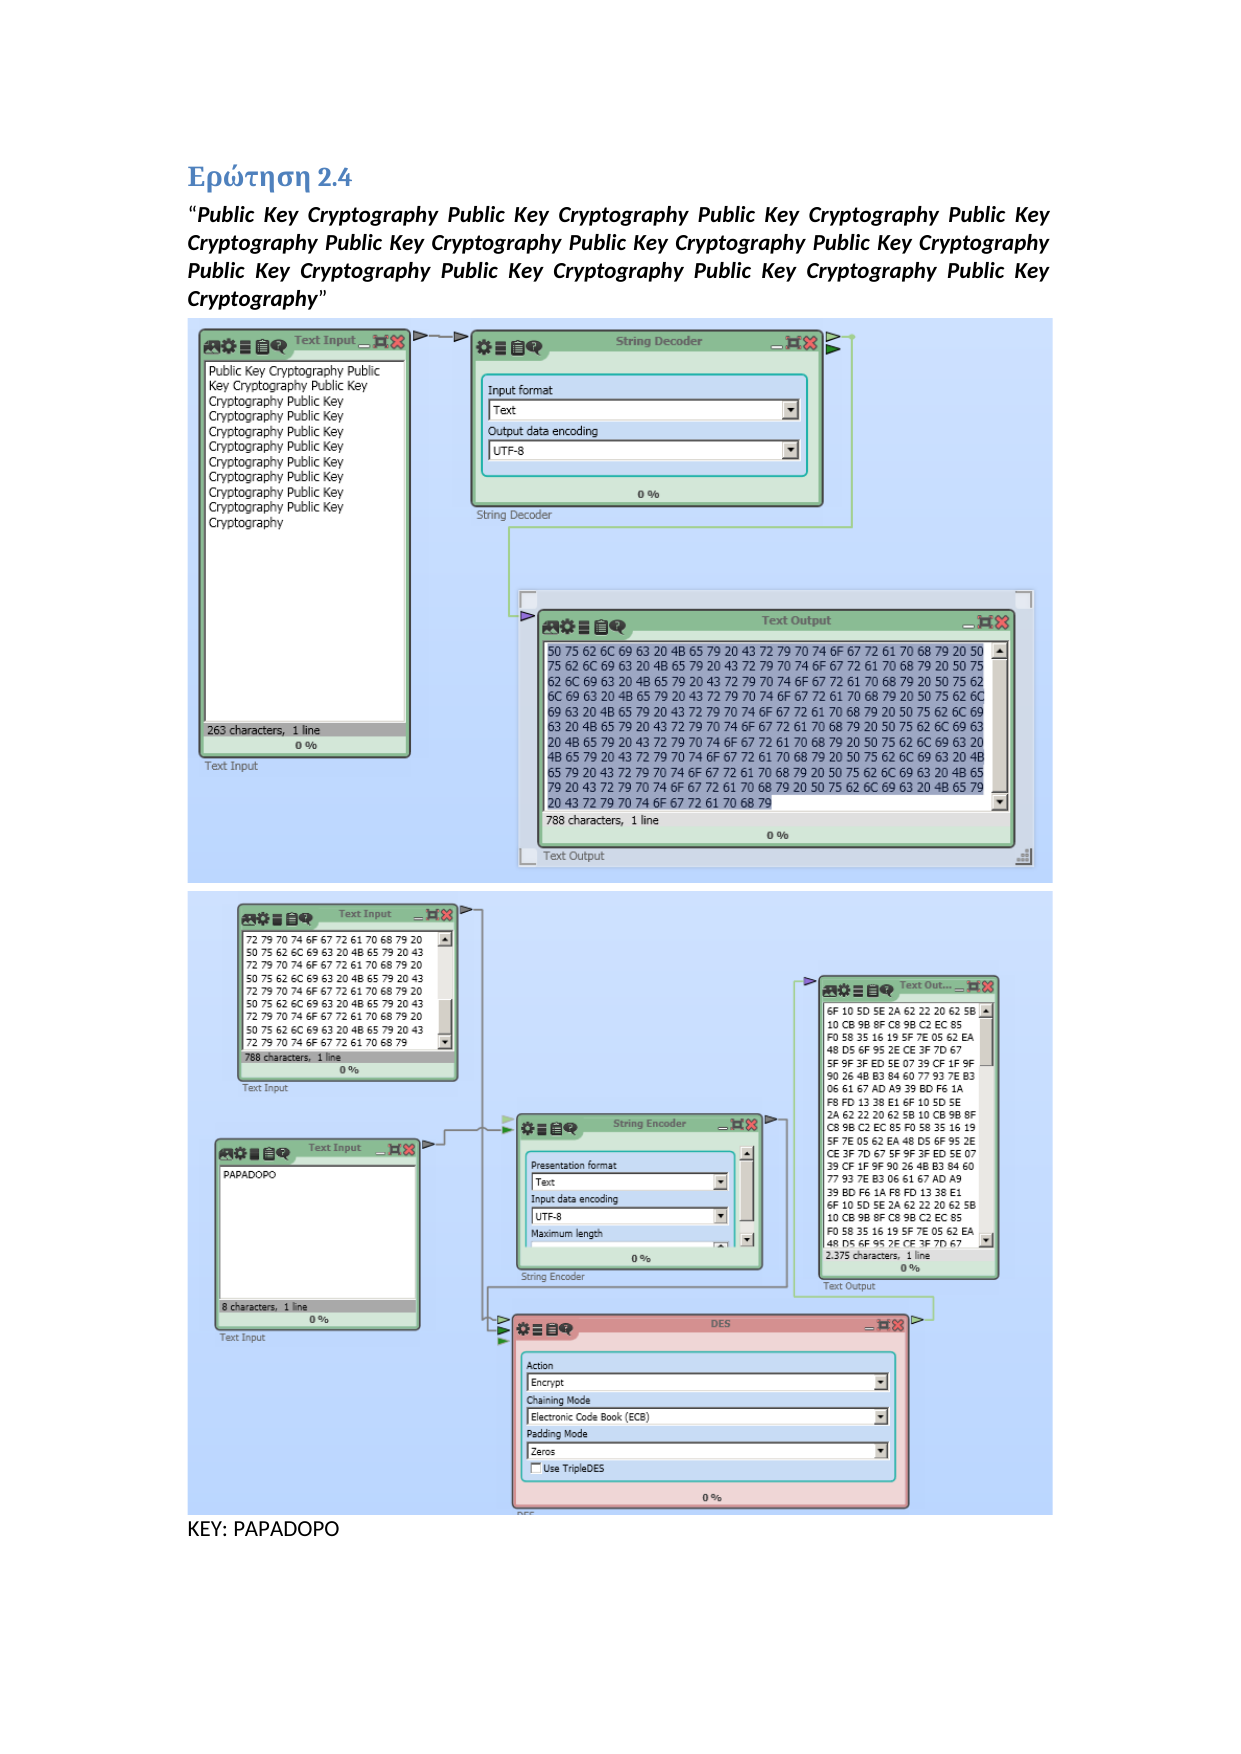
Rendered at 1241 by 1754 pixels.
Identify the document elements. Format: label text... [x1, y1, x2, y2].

subtitle Ερώτηση 2.4 [187, 162, 1053, 194]
text KEY: PAPADOPO [187, 1515, 1053, 1542]
text [187, 883, 1053, 891]
text “Public Key Cryptography Public Key Cryptography Public Key Cryptography Public Key Cryptography Public Key Cryptography Public Key Cryptography Public Key Cryptography Public Key Cryptography Public Key Cryptography Public Key Cryptography Public Key Cryptography” [187, 200, 1053, 312]
